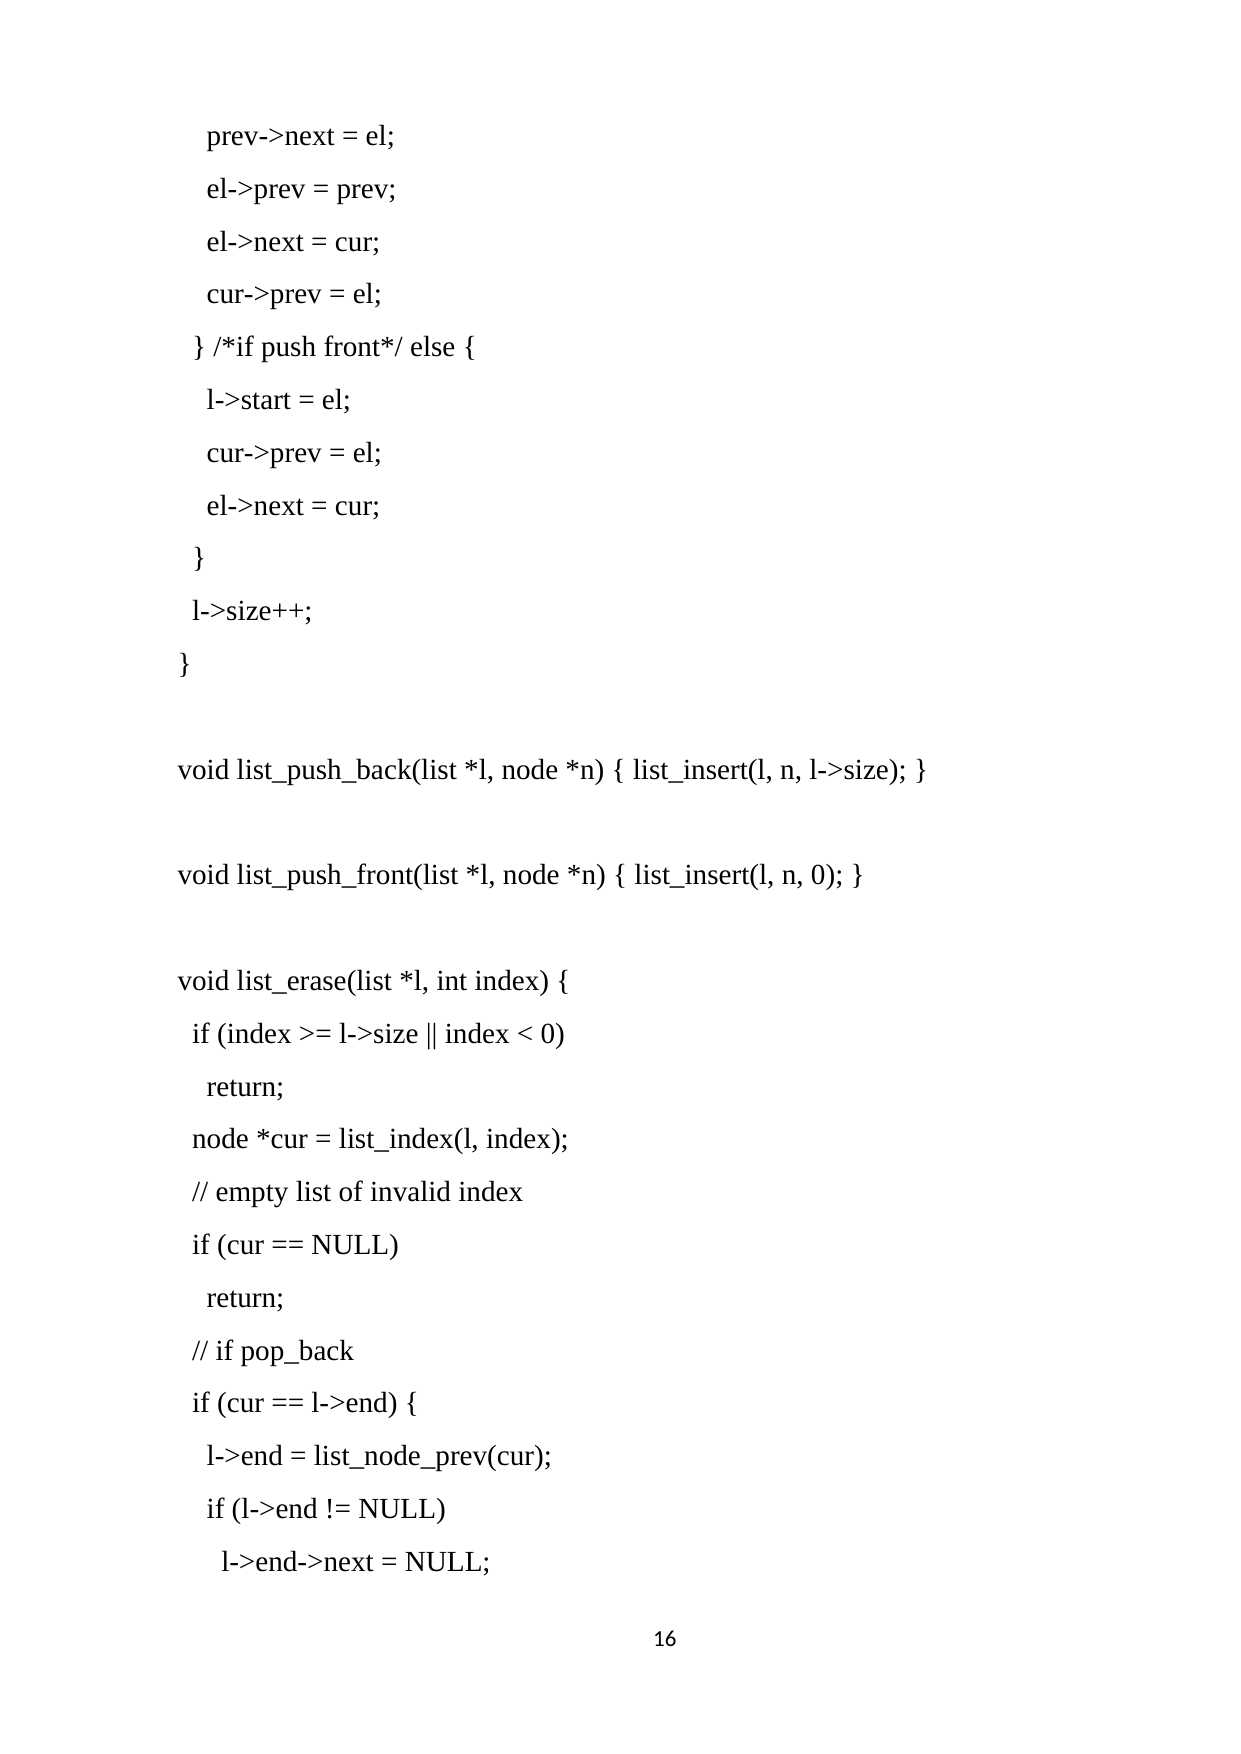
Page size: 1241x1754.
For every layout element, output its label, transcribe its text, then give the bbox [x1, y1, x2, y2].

text el->prev = prev; [177, 171, 1152, 204]
text l->size++; [177, 593, 1152, 627]
text return; [177, 1069, 1152, 1102]
text return; [177, 1280, 1152, 1313]
text void list_push_back(list *l, node *n) { list_insert(l, n, l->size); } [177, 752, 1152, 785]
text } [177, 541, 1152, 574]
text cur->prev = el; [177, 435, 1152, 468]
text l->end->next = NULL; [177, 1544, 1152, 1578]
text if (cur == NULL) [177, 1227, 1152, 1261]
text // empty list of invalid index [177, 1174, 1152, 1208]
text el->next = cur; [177, 224, 1152, 257]
text void list_erase(list *l, int index) { [177, 963, 1152, 997]
text void list_push_front(list *l, node *n) { list_insert(l, n, 0); } [177, 857, 1152, 891]
text if (l->end != NULL) [177, 1491, 1152, 1525]
text if (index >= l->size || index < 0) [177, 1016, 1152, 1049]
text cur->prev = el; [177, 277, 1152, 310]
text prev->next = el; [177, 118, 1152, 152]
text l->end = list_node_prev(cur); [177, 1438, 1152, 1472]
text // if pop_back [177, 1333, 1152, 1366]
text el->next = cur; [177, 488, 1152, 521]
text } [177, 646, 1152, 680]
text } /*if push front*/ else { [177, 329, 1152, 363]
text if (cur == l->end) { [177, 1386, 1152, 1419]
text node *cur = list_index(l, index); [177, 1122, 1152, 1155]
text l->start = el; [177, 382, 1152, 416]
